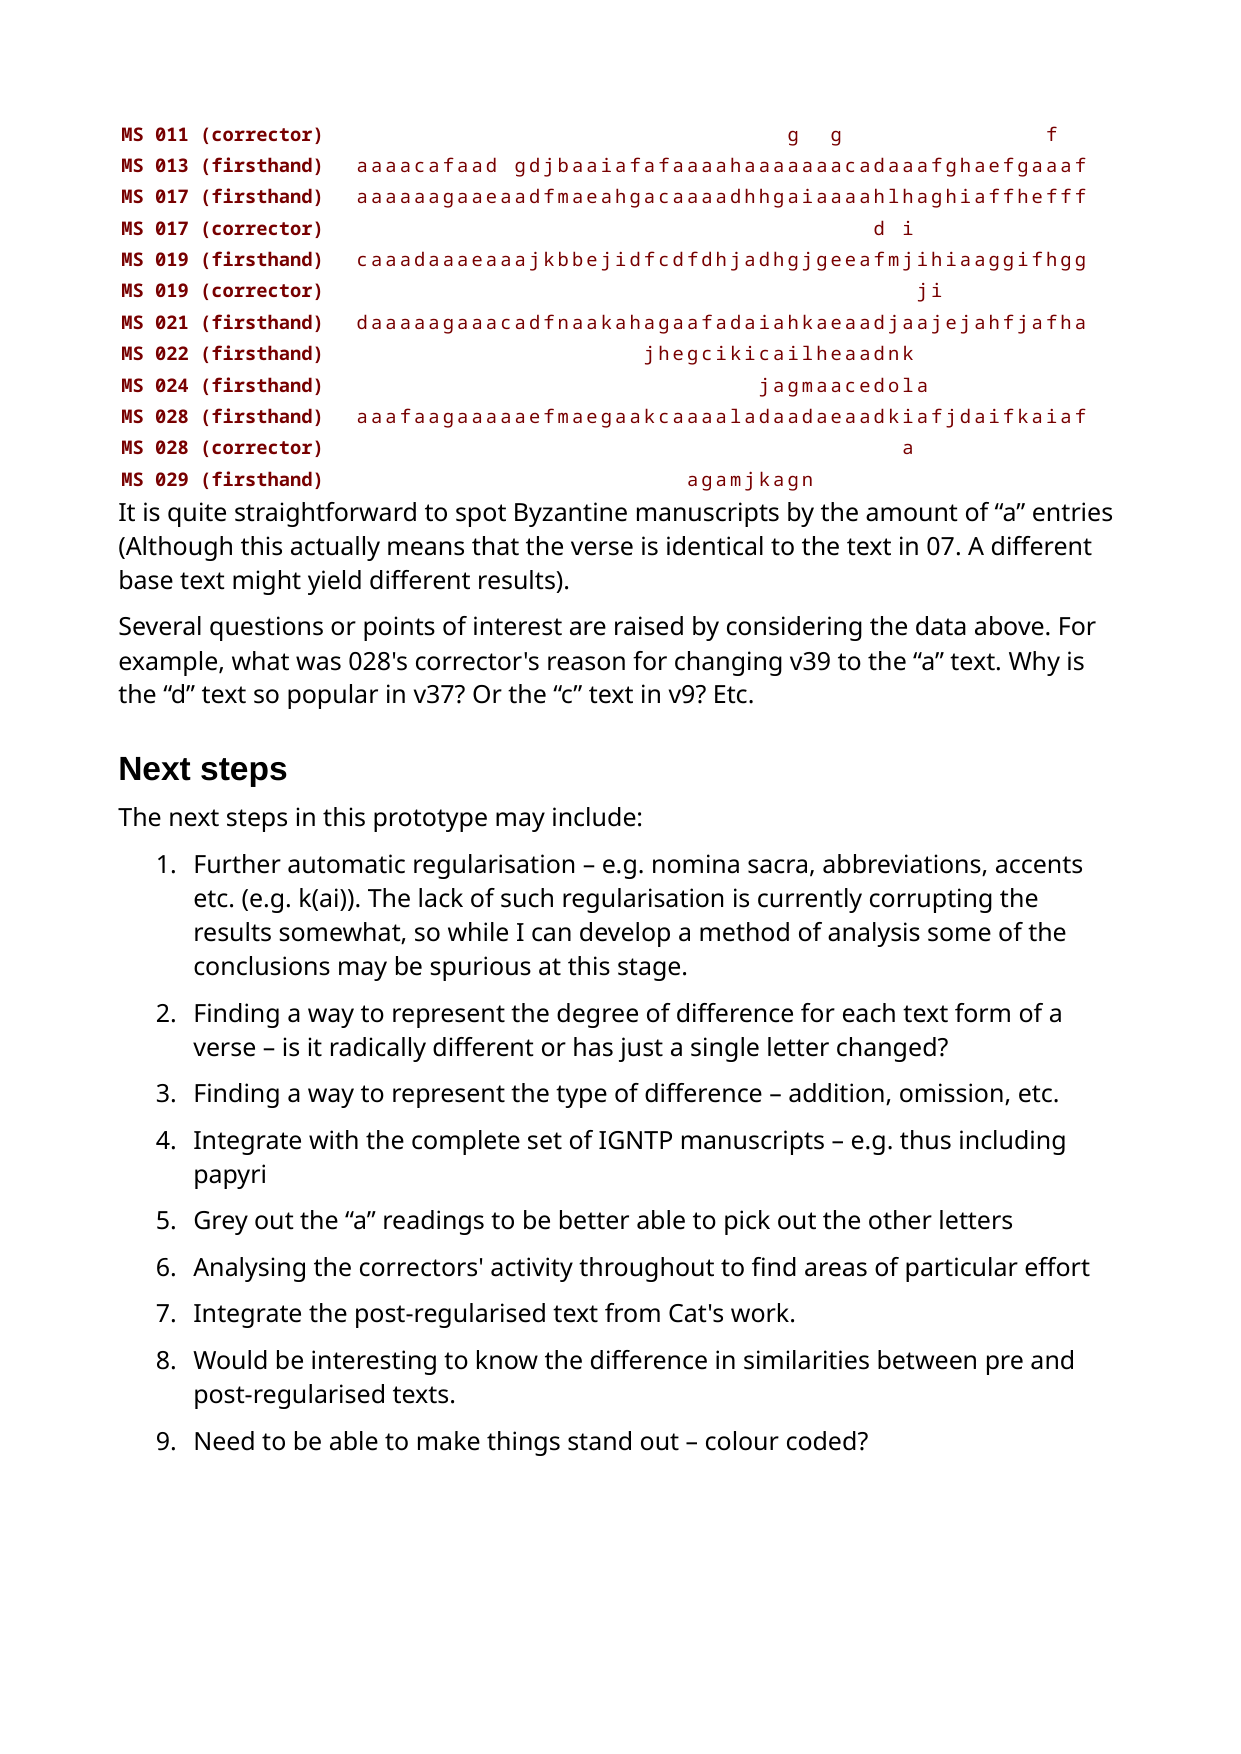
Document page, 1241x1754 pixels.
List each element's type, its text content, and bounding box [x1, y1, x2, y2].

table_cell daaaaagaaacadfnaakahagaafadaiahkaeaadjaajejahfjafha [354, 306, 1101, 338]
table_cell a [354, 432, 1101, 463]
table_cell MS 028 (corrector) [118, 432, 353, 463]
table_cell MS 019 (firsthand) [118, 244, 353, 275]
text Several questions or points of interest are raised by considering the data above. For example, what was 028's corrector's reason for changing v39 to the “a” text. Why is the “d” text so popular in v37? Or the “c” text in v9? Etc. [118, 609, 1122, 711]
list Grey out the “a” readings to be better able to pick out the other letters [156, 1203, 1122, 1237]
table_cell MS 022 (firsthand) [118, 338, 353, 369]
list Would be interesting to know the difference in similarities between pre and post-regularised texts. [156, 1343, 1122, 1411]
table_cell caaadaaaeaaajkbbejidfcdfdhjadhgjgeeafmjihiaaggifhgg [354, 244, 1101, 275]
table_cell jhegcikicailheaadnk [354, 338, 1101, 369]
table_cell MS 021 (firsthand) [118, 306, 353, 338]
list Finding a way to represent the degree of difference for each text form of a verse – is it radically different or has just a single letter changed? [156, 995, 1122, 1063]
table_cell d i [354, 212, 1101, 243]
table_cell MS 011 (corrector) [118, 118, 353, 149]
table_cell aaaaaagaaeaadfmaeahgacaaaadhhgaiaaaahlhaghiaffhefff [354, 181, 1101, 212]
list Analysing the correctors' activity throughout to find areas of particular effort [156, 1249, 1122, 1284]
table_cell g g f [354, 118, 1101, 149]
table_cell MS 017 (firsthand) [118, 181, 353, 212]
subtitle Next steps [118, 749, 1122, 787]
table_cell MS 024 (firsthand) [118, 369, 353, 400]
list Need to be able to make things stand out – colour coded? [156, 1423, 1122, 1457]
table_cell MS 017 (corrector) [118, 212, 353, 243]
table_cell ji [354, 275, 1101, 306]
table_cell MS 029 (firsthand) [118, 463, 353, 494]
list Integrate the post-regularised text from Cat's work. [156, 1296, 1122, 1330]
list Finding a way to represent the type of difference – addition, omission, etc. [156, 1076, 1122, 1110]
table_cell MS 013 (firsthand) [118, 150, 353, 181]
table_cell jagmaacedola [354, 369, 1101, 400]
list Integrate with the complete set of IGNTP manuscripts – e.g. thus including papyri [156, 1122, 1122, 1191]
table_cell aaafaagaaaaaefmaegaakcaaaaladaadaeaadkiafjdaifkaiaf [354, 400, 1101, 432]
list Further automatic regularisation – e.g. nomina sacra, abbreviations, accents etc. (e.g. k(ai)). The lack of such regularisation is currently corrupting the results somewhat, so while I can develop a method of analysis some of the conclusions may be spurious at this stage. [156, 846, 1122, 983]
table_cell agamjkagn [354, 463, 1101, 494]
table_cell aaaacafaad gdjbaaiafafaaaahaaaaaaacadaaafghaefgaaaf [354, 150, 1101, 181]
table_cell MS 019 (corrector) [118, 275, 353, 306]
text The next steps in this prototype may include: [118, 800, 1122, 834]
table_cell MS 028 (firsthand) [118, 400, 353, 432]
text It is quite straightforward to spot Byzantine manuscripts by the amount of “a” entries (Although this actually means that the verse is identical to the text in 07. A different base text might yield different results). [118, 494, 1122, 597]
